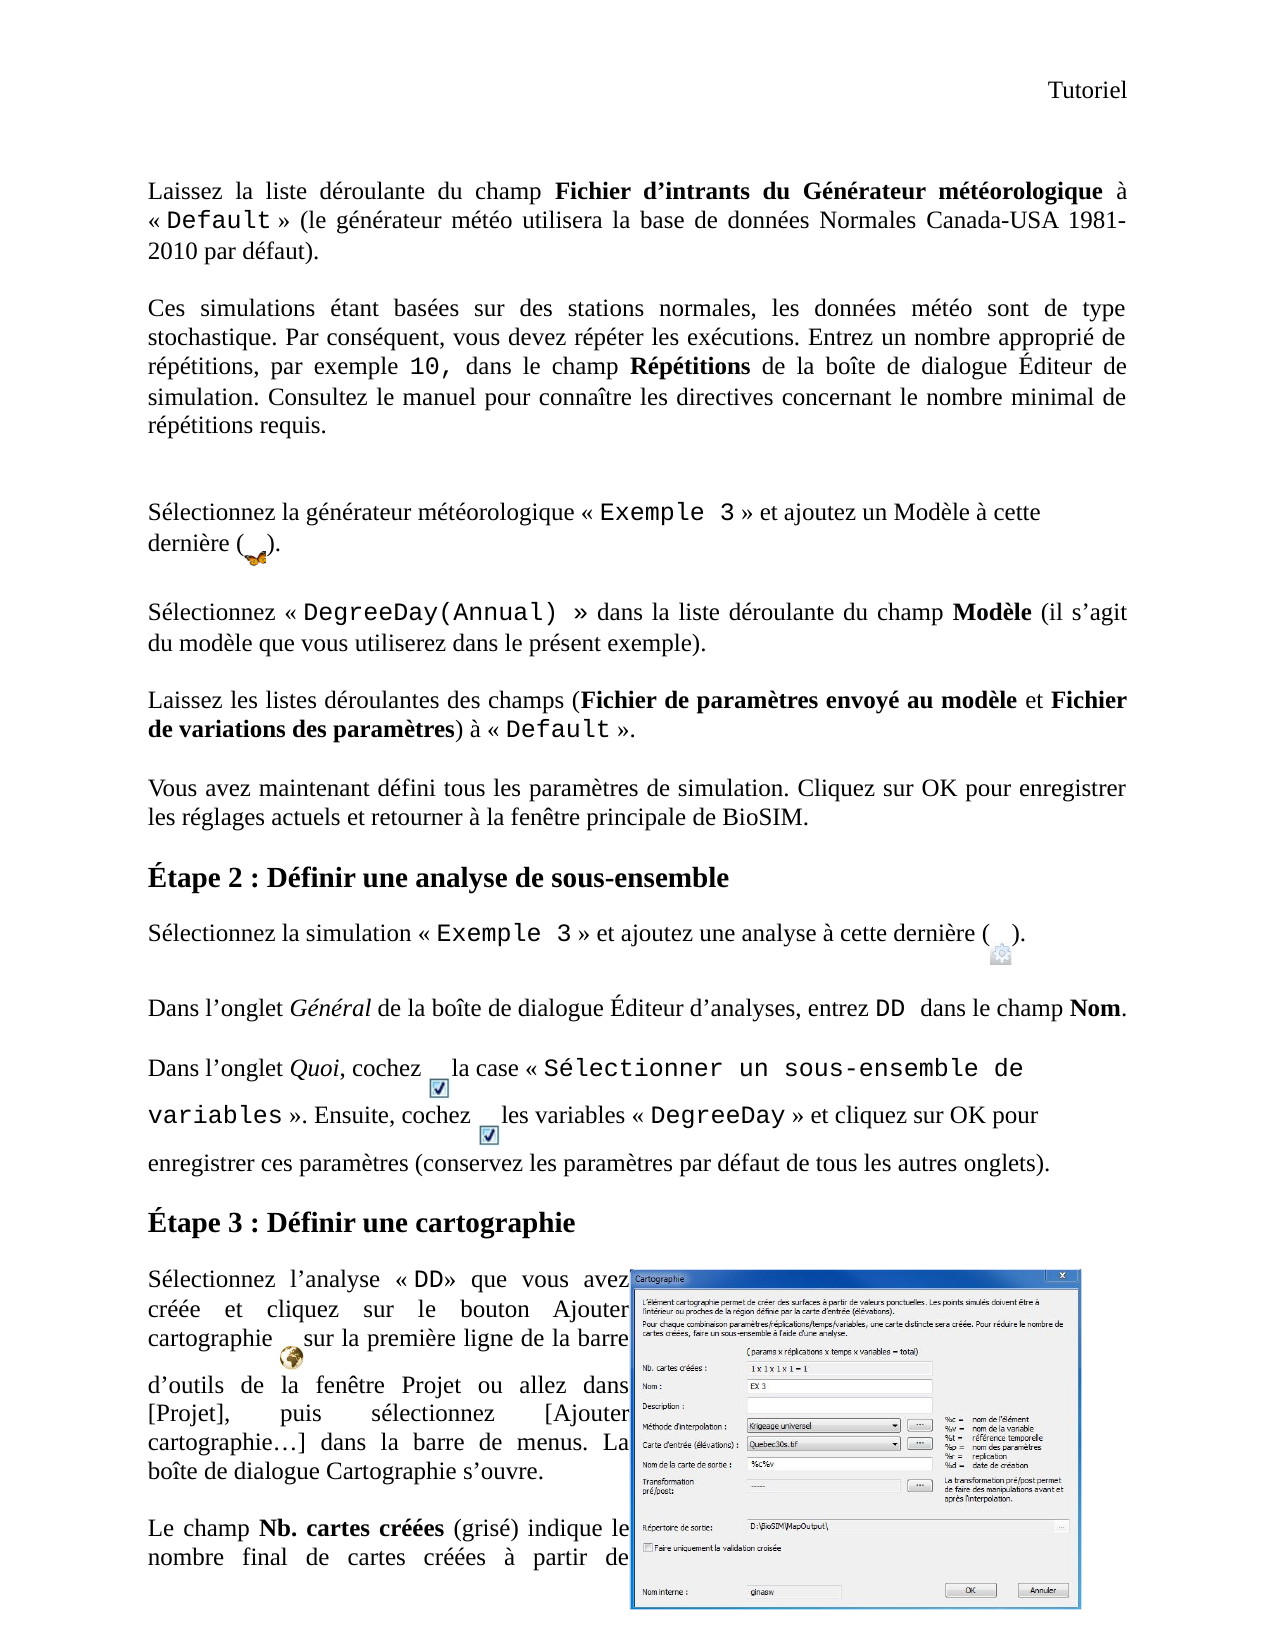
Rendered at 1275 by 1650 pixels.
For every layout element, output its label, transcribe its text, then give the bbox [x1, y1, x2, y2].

text Dans l’onglet Général de la boîte de dialogue Éditeur d’analyses, entrez DD dans le champ Nom. [148, 993, 1127, 1024]
text Dans l’onglet Quoi, cochez la case « Sélectionner un sous-ensemble de variables ». Ensuite, cochez les variables « DegreeDay » et cliquez sur OK pour enregistrer ces paramètres (conservez les paramètres par défaut de tous les autres onglets). [148, 1053, 1127, 1176]
text Sélectionnez « DegreeDay(Annual) » dans la liste déroulante du champ Modèle (il s’agit du modèle que vous utiliserez dans le présent exemple). [148, 597, 1127, 656]
text Laissez les listes déroulantes des champs (Fichier de paramètres envoyé au modèle et Fichier de variations des paramètres) à « Default ». [148, 685, 1127, 745]
text Sélectionnez la simulation « Exemple 3 » et ajoutez une analyse à cette dernière (). [148, 918, 1127, 965]
text Vous avez maintenant défini tous les paramètres de simulation. Cliquez sur OK pour enregistrer les réglages actuels et retourner à la fenêtre principale de BioSIM. [148, 773, 1127, 831]
text Le champ Nb. cartes créées (grisé) indique le nombre final de cartes créées à partir de [148, 1513, 629, 1571]
text Laissez la liste déroulante du champ Fichier d’intrants du Générateur météorologique à « Default » (le générateur météo utilisera la base de données Normales Canada-USA 1981-2010 par défaut). [148, 176, 1127, 265]
text Sélectionnez l’analyse « DD» que vous avez créée et cliquez sur le bouton Ajouter cartographie sur la première ligne de la barre d’outils de la fenêtre Projet ou allez dans [Projet], puis sélectionnez [Ajouter cartographie…] dans la barre de menus. La boîte de dialogue Cartographie s’ouvre. [148, 1264, 1127, 1485]
text Ces simulations étant basées sur des stations normales, les données météo sont de type stochastique. Par conséquent, vous devez répéter les exécutions. Entrez un nombre approprié de répétitions, par exemple 10, dans le champ Répétitions de la boîte de dialogue Éditeur de simulation. Consultez le manuel pour connaître les directives concernant le nombre minimal de répétitions requis. [148, 293, 1127, 439]
subtitle Étape 2 : Définir une analyse de sous-ensemble [148, 860, 1127, 893]
subtitle Étape 3 : Définir une cartographie [148, 1205, 1127, 1239]
text Sélectionnez la générateur météorologique « Exemple 3 » et ajoutez un Modèle à cette dernière (). [148, 497, 1127, 568]
